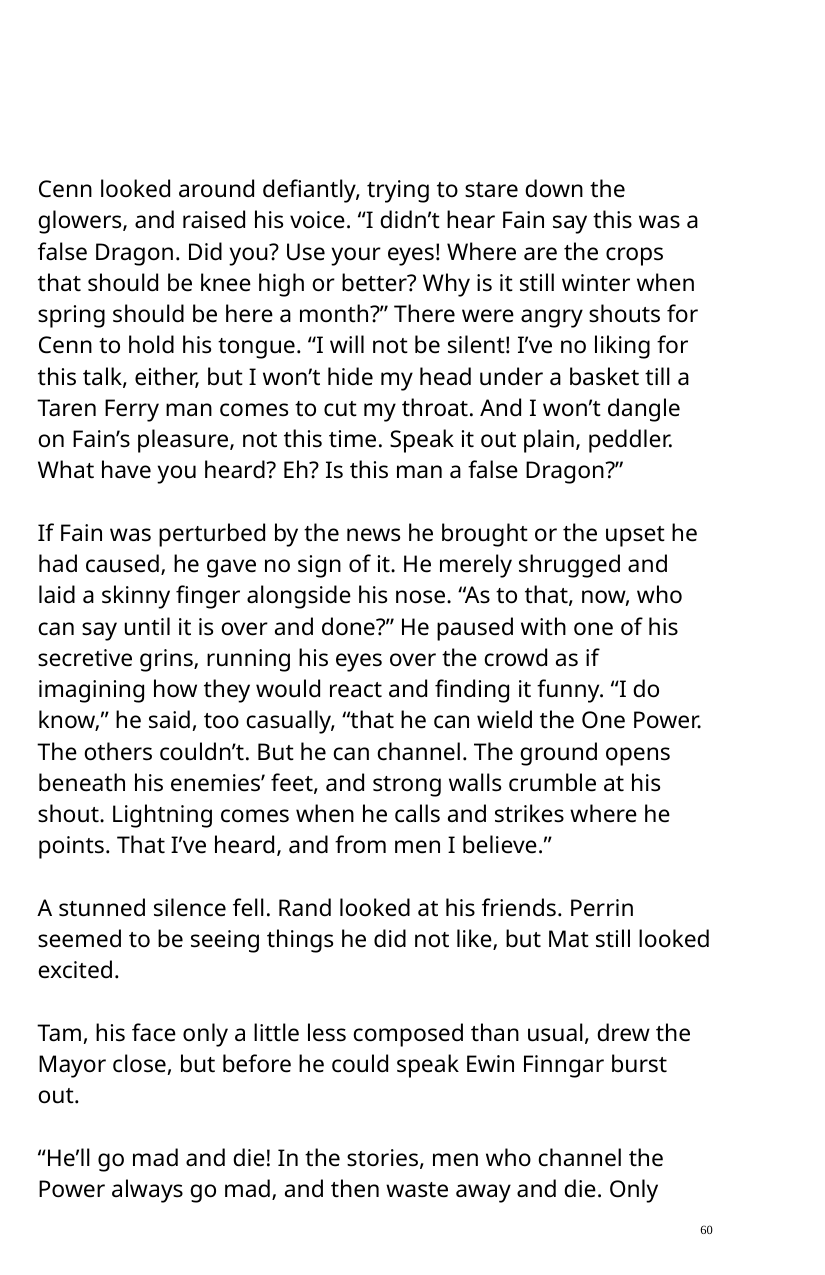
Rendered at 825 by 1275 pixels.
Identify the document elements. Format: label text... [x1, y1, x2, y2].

text If Fain was perturbed by the news he brought or the upset he had caused, he gave no sign of it. He merely shrugged and laid a skinny finger alongside his nose. “As to that, now, who can say until it is over and done?” He paused with one of his secretive grins, running his eyes over the crowd as if imagining how they would react and finding it funny. “I do know,” he said, too casually, “that he can wield the One Power. The others couldn’t. But he can channel. The ground opens beneath his enemies’ feet, and strong walls crumble at his shout. Lightning comes when he calls and strikes where he points. That I’ve heard, and from men I believe.” [37, 517, 712, 861]
text Tam, his face only a little less composed than usual, drew the Mayor close, but before he could speak Ewin Finngar burst out. [37, 1017, 712, 1111]
text “He’ll go mad and die! In the stories, men who channel the Power always go mad, and then waste away and die. Only [37, 1142, 712, 1204]
text Cenn looked around defiantly, trying to stare down the glowers, and raised his voice. “I didn’t hear Fain say this was a false Dragon. Did you? Use your eyes! Where are the crops that should be knee high or better? Why is it still winter when spring should be here a month?” There were angry shouts for Cenn to hold his tongue. “I will not be silent! I’ve no liking for this talk, either, but I won’t hide my head under a basket till a Taren Ferry man comes to cut my throat. And I won’t dangle on Fain’s pleasure, not this time. Speak it out plain, peddler. What have you heard? Eh? Is this man a false Dragon?” [37, 173, 712, 486]
text A stunned silence fell. Rand looked at his friends. Perrin seemed to be seeing things he did not like, but Mat still looked excited. [37, 892, 712, 986]
